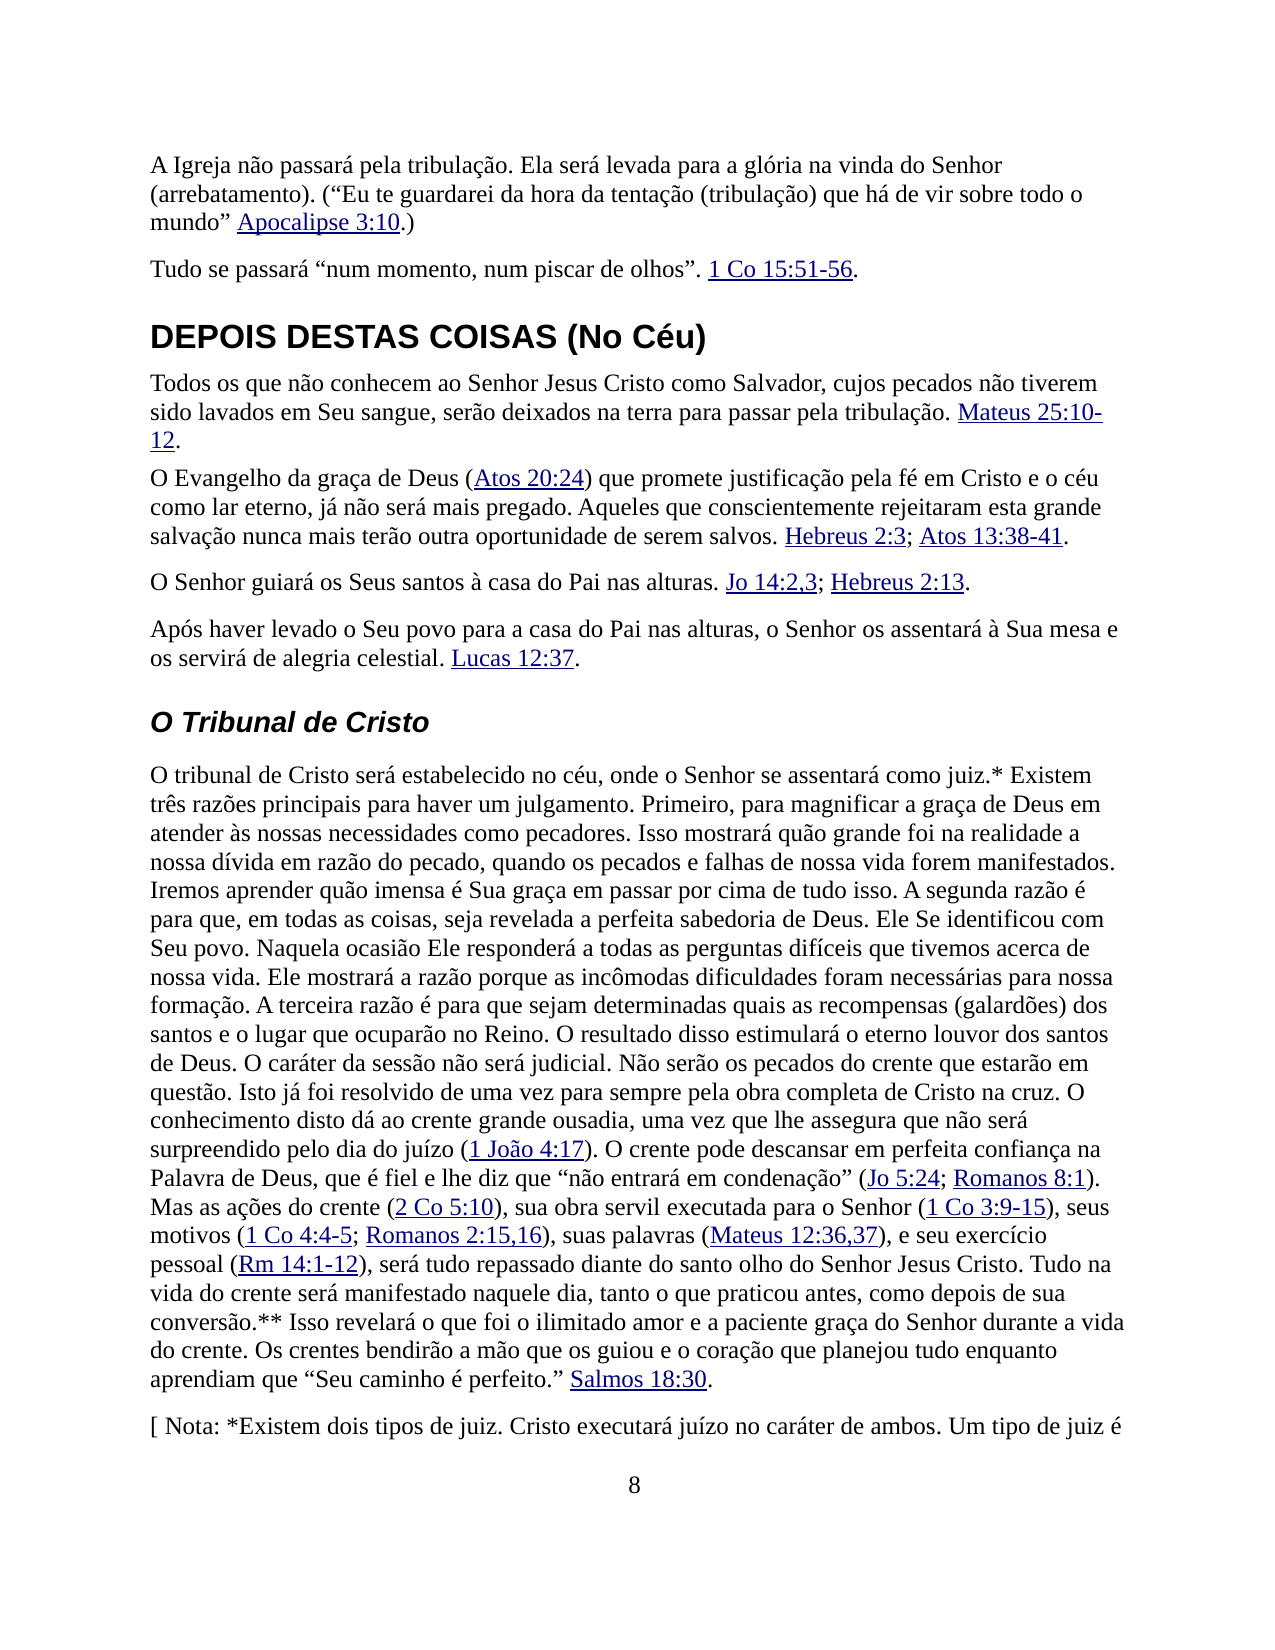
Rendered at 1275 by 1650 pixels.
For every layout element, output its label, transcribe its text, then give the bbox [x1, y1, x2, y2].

text A Igreja não passará pela tribulação. Ela será levada para a glória na vinda do Senhor (arrebatamento). (“Eu te guardarei da hora da tentação (tribulação) que há de vir sobre todo o mundo” Apocalipse 3:10.) [150, 150, 1125, 236]
subtitle DEPOIS DESTAS COISAS (No Céu) [150, 317, 1125, 356]
text O Evangelho da graça de Deus (Atos 20:24) que promete justificação pela fé em Cristo e o céu como lar eterno, já não será mais pregado. Aqueles que conscientemente rejeitaram esta grande salvação nunca mais terão outra oportunidade de serem salvos. Hebreus 2:3; Atos 13:38-41. [150, 463, 1125, 549]
text Todos os que não conhecem ao Senhor Jesus Cristo como Salvador, cujos pecados não tiverem sido lavados em Seu sangue, serão deixados na terra para passar pela tribulação. Mateus 25:10-12. [150, 368, 1125, 454]
text Tudo se passará “num momento, num piscar de olhos”. 1 Co 15:51-56. [150, 254, 1125, 283]
text [ Nota: *Existem dois tipos de juiz. Cristo executará juízo no caráter de ambos. Um tipo de juiz é [150, 1411, 1125, 1440]
subtitle O Tribunal de Cristo [150, 706, 1125, 739]
text O Senhor guiará os Seus santos à casa do Pai nas alturas. Jo 14:2,3; Hebreus 2:13. [150, 567, 1125, 596]
text O tribunal de Cristo será estabelecido no céu, onde o Senhor se assentará como juiz.* Existem três razões principais para haver um julgamento. Primeiro, para magnificar a graça de Deus em atender às nossas necessidades como pecadores. Isso mostrará quão grande foi na realidade a nossa dívida em razão do pecado, quando os pecados e falhas de nossa vida forem manifestados. Iremos aprender quão imensa é Sua graça em passar por cima de tudo isso. A segunda razão é para que, em todas as coisas, seja revelada a perfeita sabedoria de Deus. Ele Se identificou com Seu povo. Naquela ocasião Ele responderá a todas as perguntas difíceis que tivemos acerca de nossa vida. Ele mostrará a razão porque as incômodas dificuldades foram necessárias para nossa formação. A terceira razão é para que sejam determinadas quais as recompensas (galardões) dos santos e o lugar que ocuparão no Reino. O resultado disso estimulará o eterno louvor dos santos de Deus. O caráter da sessão não será judicial. Não serão os pecados do crente que estarão em questão. Isto já foi resolvido de uma vez para sempre pela obra completa de Cristo na cruz. O conhecimento disto dá ao crente grande ousadia, uma vez que lhe assegura que não será surpreendido pelo dia do juízo (1 João 4:17). O crente pode descansar em perfeita confiança na Palavra de Deus, que é fiel e lhe diz que “não entrará em condenação” (Jo 5:24; Romanos 8:1). Mas as ações do crente (2 Co 5:10), sua obra servil executada para o Senhor (1 Co 3:9-15), seus motivos (1 Co 4:4-5; Romanos 2:15,16), suas palavras (Mateus 12:36,37), e seu exercício pessoal (Rm 14:1-12), será tudo repassado diante do santo olho do Senhor Jesus Cristo. Tudo na vida do crente será manifestado naquele dia, tanto o que praticou antes, como depois de sua conversão.** Isso revelará o que foi o ilimitado amor e a paciente graça do Senhor durante a vida do crente. Os crentes bendirão a mão que os guiou e o coração que planejou tudo enquanto aprendiam que “Seu caminho é perfeito.” Salmos 18:30. [150, 761, 1125, 1393]
text Após haver levado o Seu povo para a casa do Pai nas alturas, o Senhor os assentará à Sua mesa e os servirá de alegria celestial. Lucas 12:37. [150, 614, 1125, 672]
